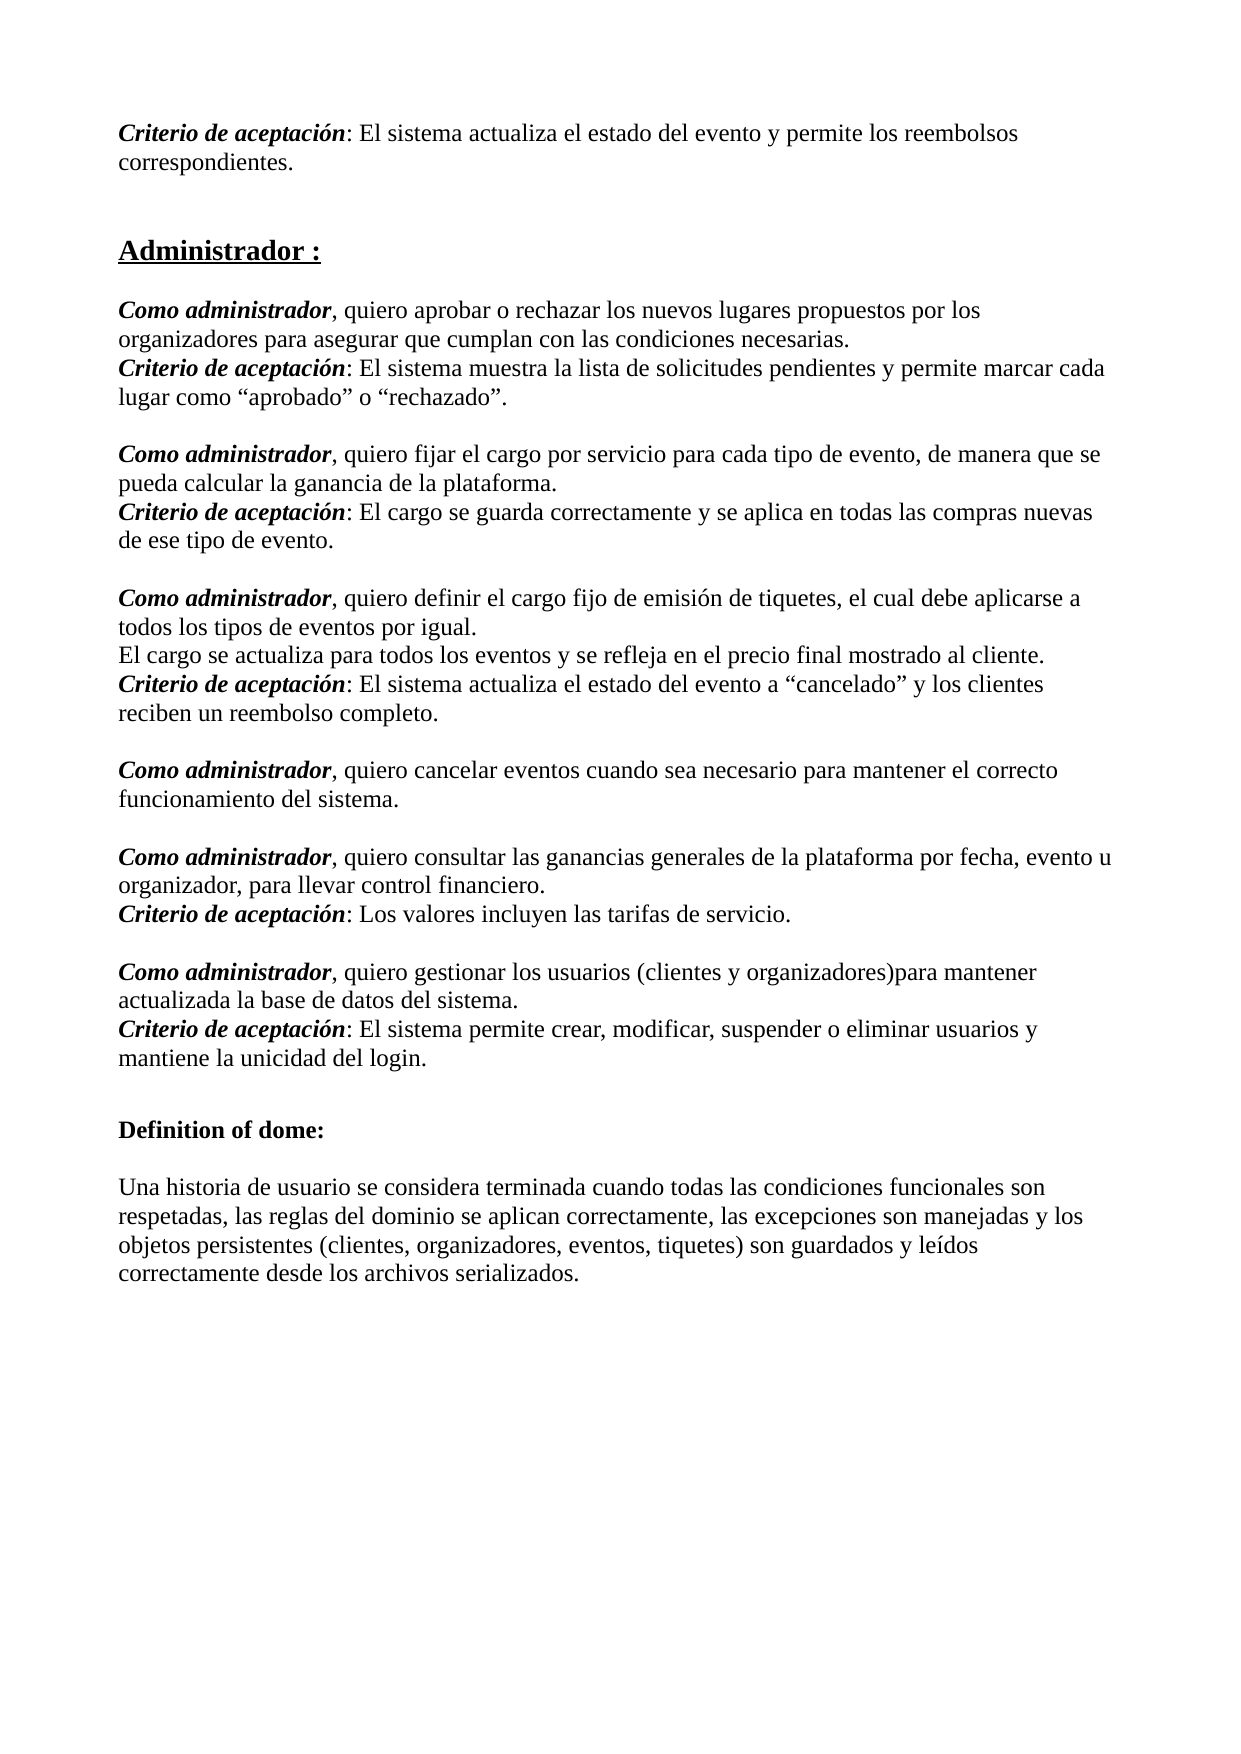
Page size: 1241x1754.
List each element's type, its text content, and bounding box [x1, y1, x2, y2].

text Criterio de aceptación: El sistema permite crear, modificar, suspender o eliminar usuarios y mantiene la unicidad del login. [118, 1014, 1122, 1072]
text Una historia de usuario se considera terminada cuando todas las condiciones funcionales son respetadas, las reglas del dominio se aplican correctamente, las excepciones son manejadas y los objetos persistentes (clientes, organizadores, eventos, tiquetes) son guardados y leídos correctamente desde los archivos serializados. [118, 1172, 1122, 1287]
text Como administrador, quiero fijar el cargo por servicio para cada tipo de evento, de manera que se pueda calcular la ganancia de la plataforma. [118, 439, 1122, 497]
text Como administrador, quiero definir el cargo fijo de emisión de tiquetes, el cual debe aplicarse a todos los tipos de eventos por igual. [118, 583, 1122, 640]
text Criterio de aceptación: El sistema actualiza el estado del evento a “cancelado” y los clientes reciben un reembolso completo. [118, 669, 1122, 727]
text El cargo se actualiza para todos los eventos y se refleja en el precio final mostrado al cliente. [118, 640, 1122, 669]
text Criterio de aceptación: El cargo se guarda correctamente y se aplica en todas las compras nuevas de ese tipo de evento. [118, 497, 1122, 554]
text Como administrador, quiero aprobar o rechazar los nuevos lugares propuestos por los organizadores para asegurar que cumplan con las condiciones necesarias. [118, 295, 1122, 353]
text Como administrador, quiero gestionar los usuarios (clientes y organizadores)para mantener actualizada la base de datos del sistema. [118, 957, 1122, 1014]
text Criterio de aceptación: Los valores incluyen las tarifas de servicio. [118, 899, 1122, 928]
text Administrador : [118, 233, 1122, 267]
text Criterio de aceptación: El sistema actualiza el estado del evento y permite los reembolsos correspondientes. [118, 118, 1122, 176]
text Como administrador, quiero consultar las ganancias generales de la plataforma por fecha, evento u organizador, para llevar control financiero. [118, 842, 1122, 899]
text Definition of dome: [118, 1115, 1122, 1143]
text Como administrador, quiero cancelar eventos cuando sea necesario para mantener el correcto funcionamiento del sistema. [118, 755, 1122, 813]
text Criterio de aceptación: El sistema muestra la lista de solicitudes pendientes y permite marcar cada lugar como “aprobado” o “rechazado”. [118, 353, 1122, 410]
